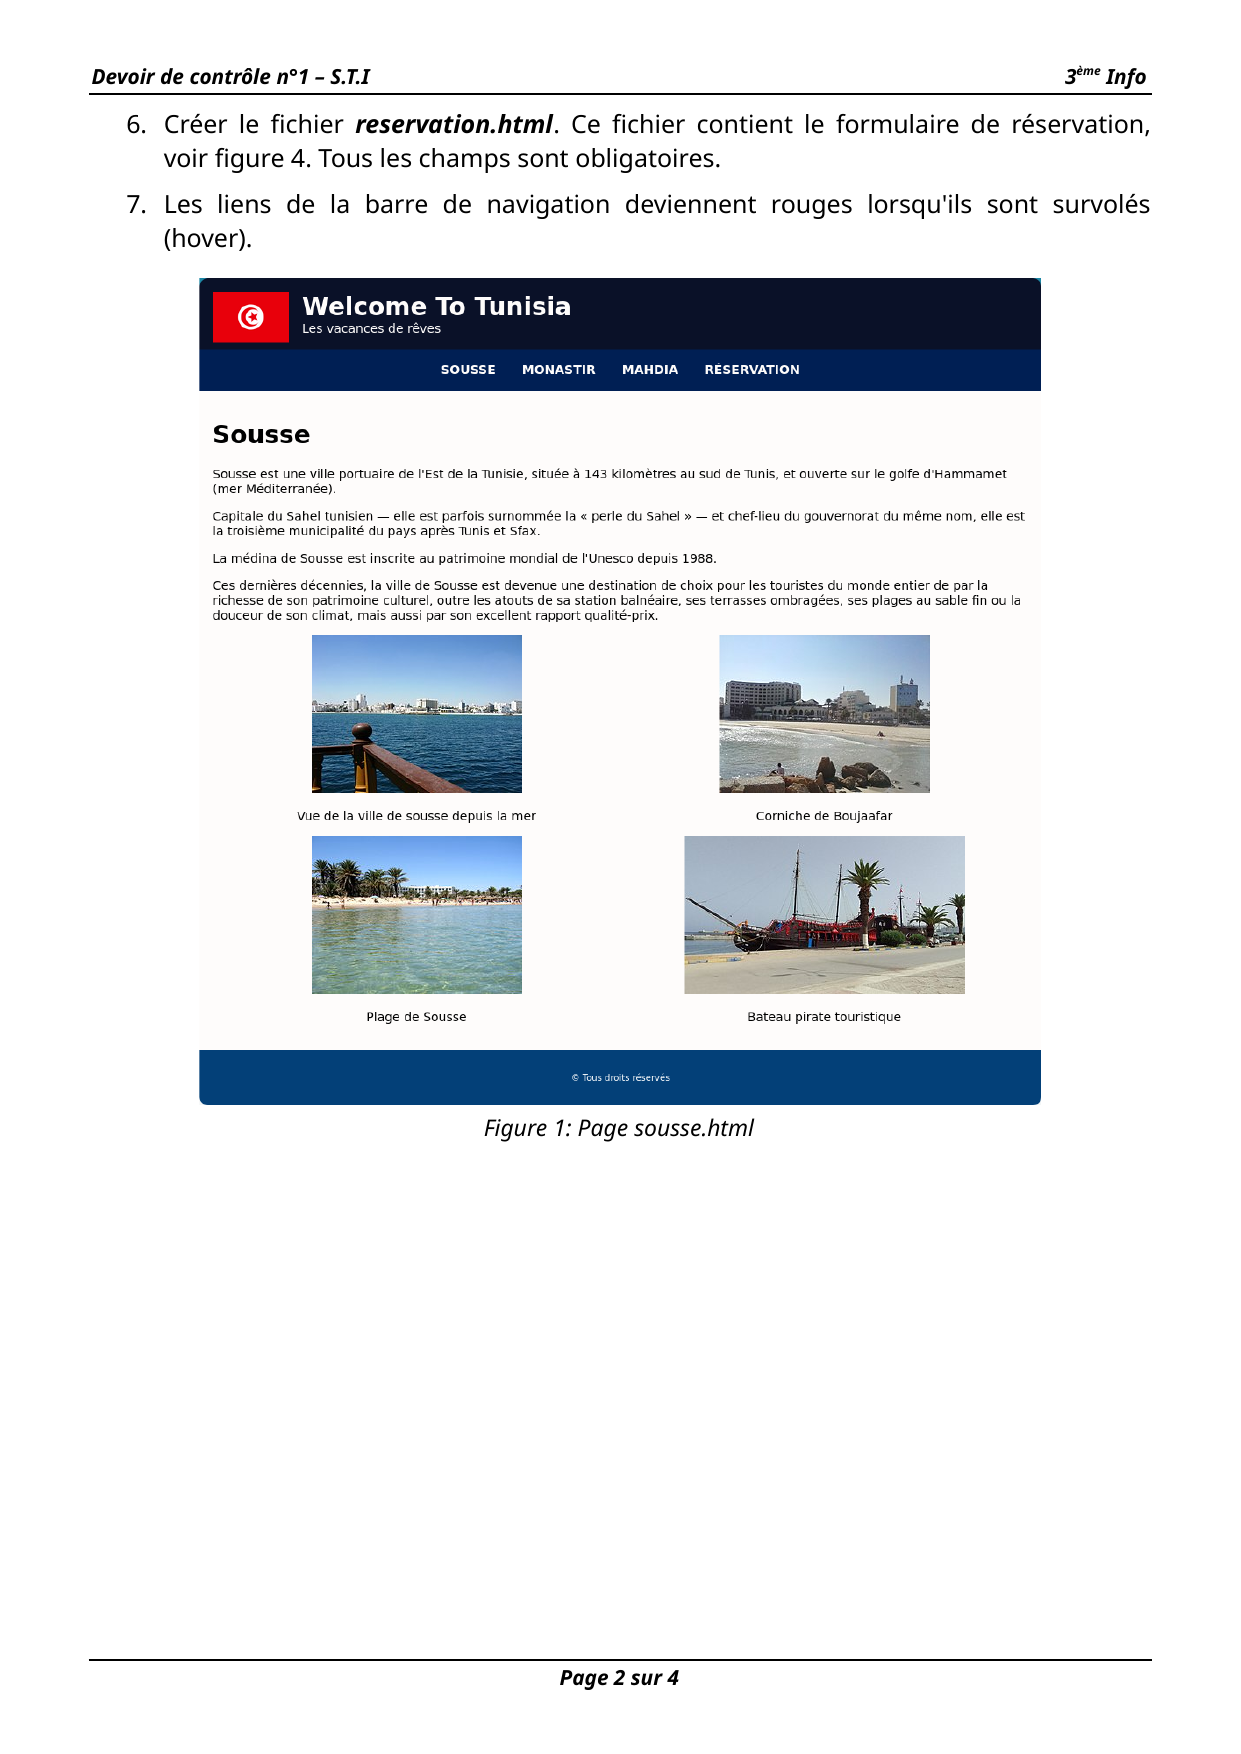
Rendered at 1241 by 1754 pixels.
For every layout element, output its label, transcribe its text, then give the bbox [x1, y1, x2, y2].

list Les liens de la barre de navigation deviennent rouges lorsqu'ils sont survolés (hover). [126, 187, 1152, 255]
table_header Figure 1: Page sousse.html [89, 273, 1152, 1155]
list Créer le fichier reservation.html. Ce fichier contient le formulaire de réservation, voir figure 4. Tous les champs sont obligatoires. [126, 107, 1152, 175]
picture [199, 278, 1041, 1105]
